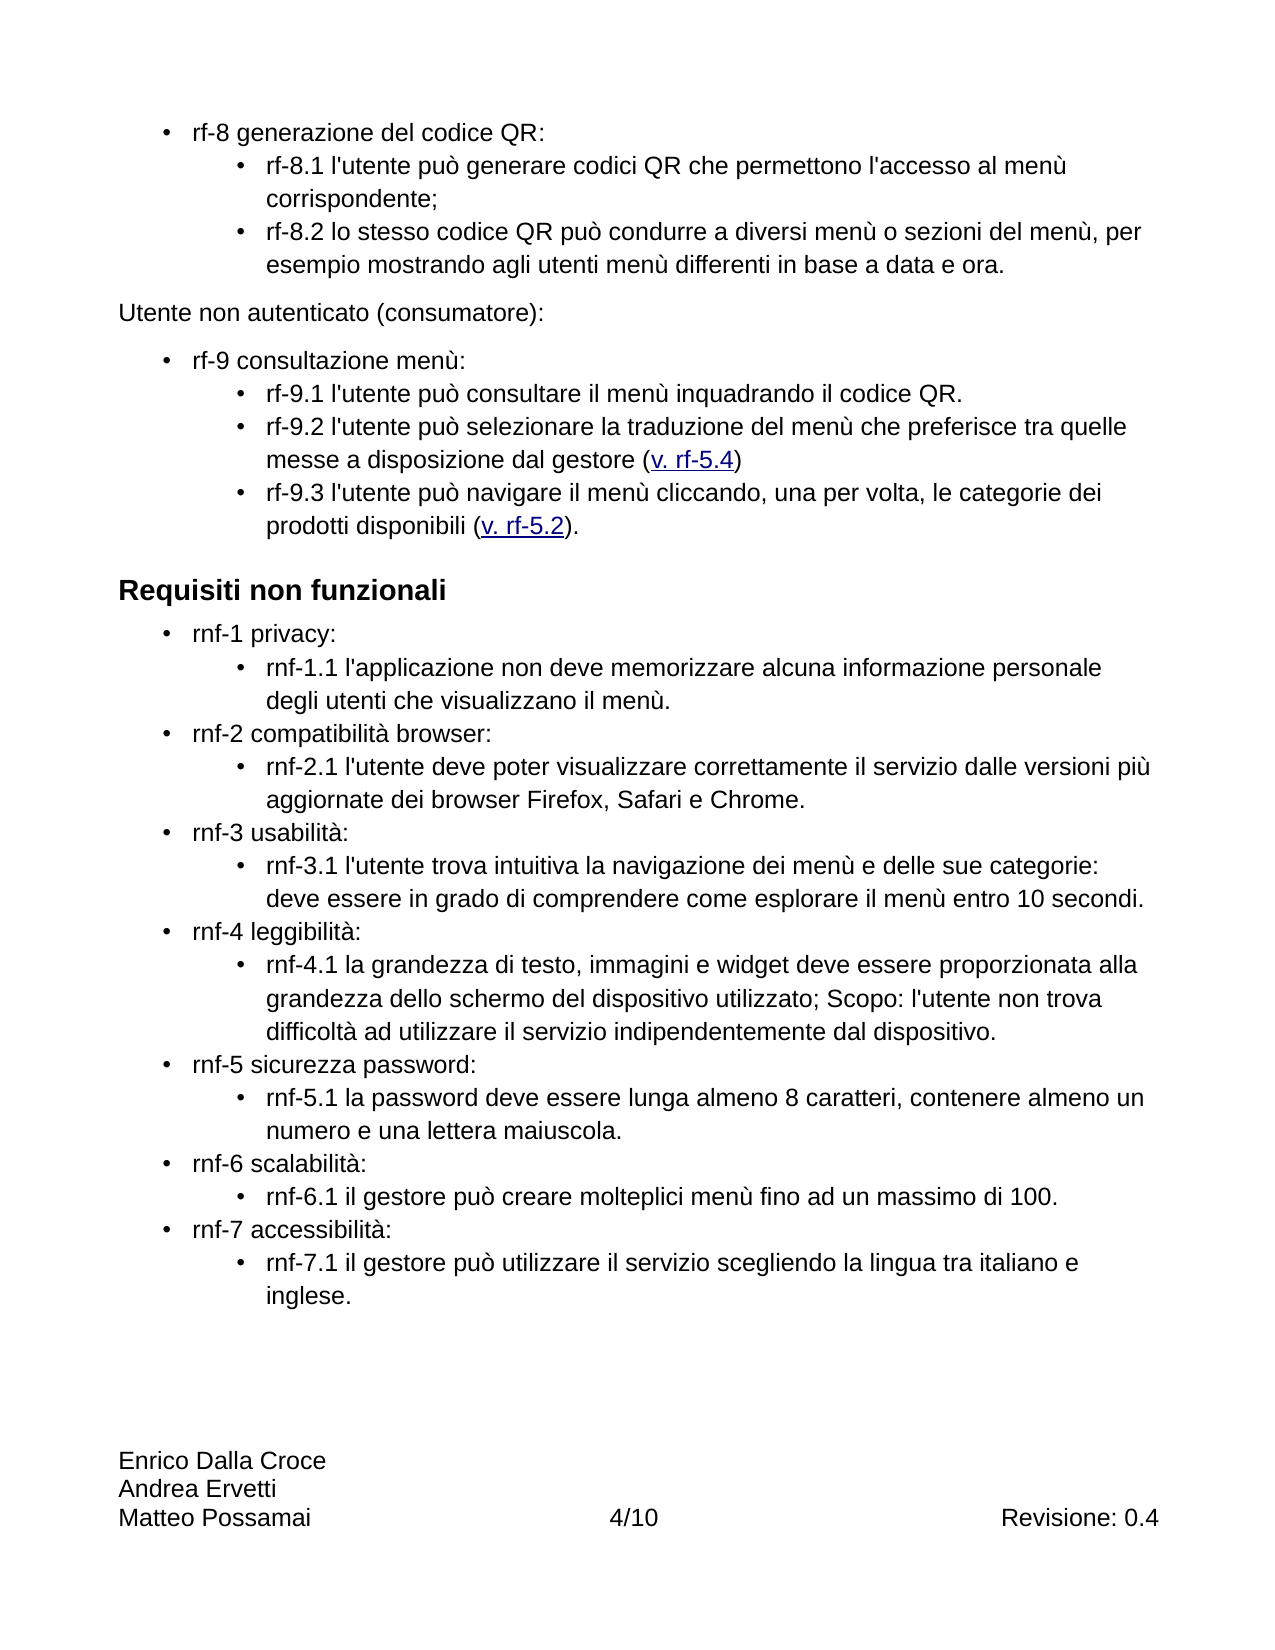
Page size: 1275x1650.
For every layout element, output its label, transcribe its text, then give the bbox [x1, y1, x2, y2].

list rf-9.1 l'utente può consultare il menù inquadrando il codice QR. [236, 379, 1157, 408]
list rnf-6 scalabilità: [162, 1149, 1157, 1178]
list rf-9.2 l'utente può selezionare la traduzione del menù che preferisce tra quelle messe a disposizione dal gestore (v. rf-5.4) [236, 412, 1157, 474]
list rnf-5 sicurezza password: [162, 1049, 1157, 1078]
list rnf-3.1 l'utente trova intuitiva la navigazione dei menù e delle sue categorie: deve essere in grado di comprendere come esplorare il menù entro 10 secondi. [236, 851, 1157, 913]
list rnf-7 accessibilità: [162, 1215, 1157, 1244]
list rf-8 generazione del codice QR: [162, 118, 1157, 147]
list rnf-1 privacy: [162, 619, 1157, 648]
list rnf-7.1 il gestore può utilizzare il servizio scegliendo la lingua tra italiano e inglese. [236, 1248, 1157, 1310]
list rf-8.2 lo stesso codice QR può condurre a diversi menù o sezioni del menù, per esempio mostrando agli utenti menù differenti in base a data e ora. [236, 217, 1157, 279]
list rnf-2 compatibilità browser: [162, 719, 1157, 748]
subtitle Requisiti non funzionali [118, 573, 1157, 607]
list rf-8.1 l'utente può generare codici QR che permettono l'accesso al menù corrispondente; [236, 151, 1157, 213]
list rnf-3 usabilità: [162, 818, 1157, 847]
list rnf-5.1 la password deve essere lunga almeno 8 caratteri, contenere almeno un numero e una lettera maiuscola. [236, 1083, 1157, 1144]
list rnf-4 leggibilità: [162, 917, 1157, 946]
text Utente non autenticato (consumatore): [118, 298, 1157, 327]
list rnf-6.1 il gestore può creare molteplici menù fino ad un massimo di 100. [236, 1182, 1157, 1211]
list rnf-4.1 la grandezza di testo, immagini e widget deve essere proporzionata alla grandezza dello schermo del dispositivo utilizzato; Scopo: l'utente non trova difficoltà ad utilizzare il servizio indipendentemente dal dispositivo. [236, 950, 1157, 1045]
list rnf-1.1 l'applicazione non deve memorizzare alcuna informazione personale degli utenti che visualizzano il menù. [236, 653, 1157, 714]
list rf-9 consultazione menù: [162, 346, 1157, 374]
list rnf-2.1 l'utente deve poter visualizzare correttamente il servizio dalle versioni più aggiornate dei browser Firefox, Safari e Chrome. [236, 752, 1157, 814]
list rf-9.3 l'utente può navigare il menù cliccando, una per volta, le categorie dei prodotti disponibili (v. rf-5.2). [236, 478, 1157, 540]
